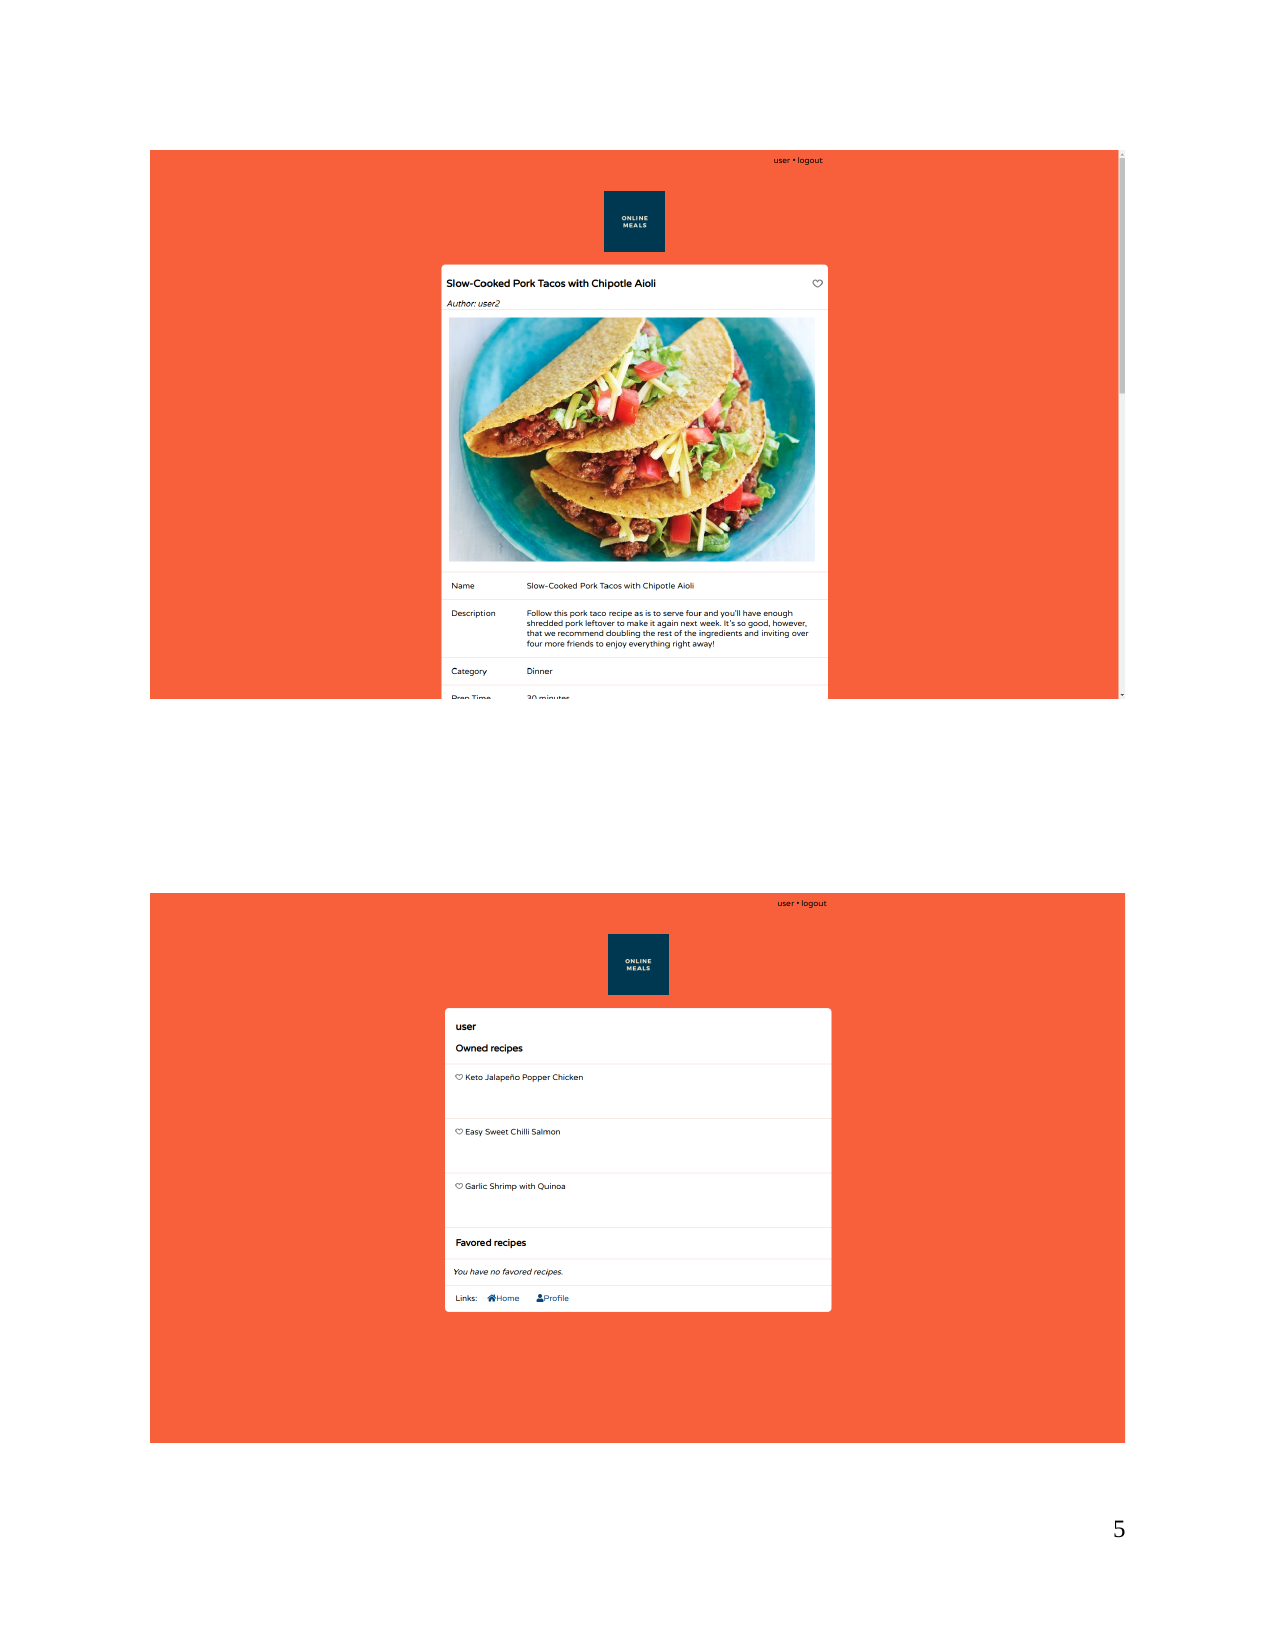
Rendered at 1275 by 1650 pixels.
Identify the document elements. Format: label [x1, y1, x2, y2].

picture [150, 893, 1126, 1443]
picture [150, 150, 1126, 699]
